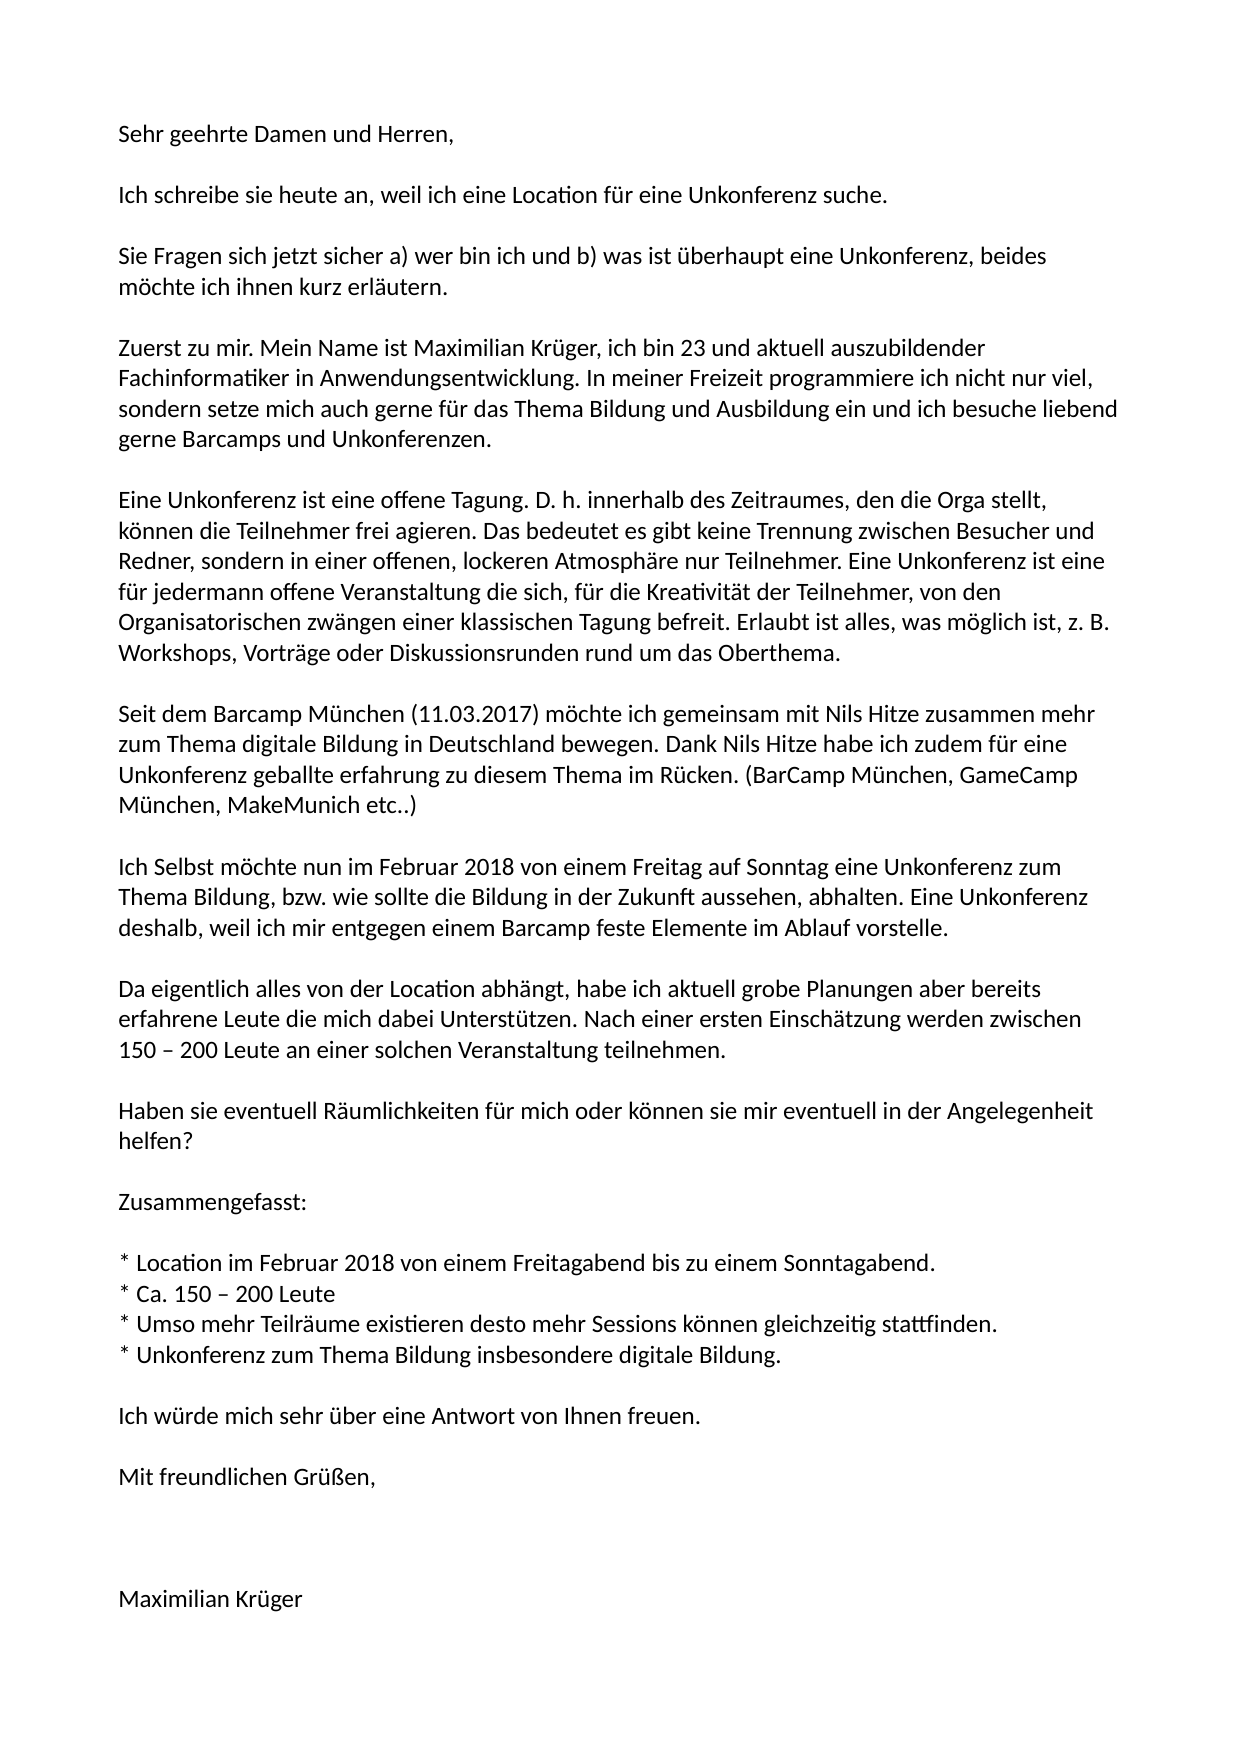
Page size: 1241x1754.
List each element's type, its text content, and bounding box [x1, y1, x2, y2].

text Ich schreibe sie heute an, weil ich eine Location für eine Unkonferenz suche. [118, 179, 1122, 210]
text Da eigentlich alles von der Location abhängt, habe ich aktuell grobe Planungen aber bereits erfahrene Leute die mich dabei Unterstützen. Nach einer ersten Einschätzung werden zwischen 150 – 200 Leute an einer solchen Veranstaltung teilnehmen. [118, 973, 1122, 1064]
text Zuerst zu mir. Mein Name ist Maximilian Krüger, ich bin 23 und aktuell auszubildender Fachinformatiker in Anwendungsentwicklung. In meiner Freizeit programmiere ich nicht nur viel, sondern setze mich auch gerne für das Thema Bildung und Ausbildung ein und ich besuche liebend gerne Barcamps und Unkonferenzen. [118, 332, 1122, 454]
text * Unkonferenz zum Thema Bildung insbesondere digitale Bildung. [118, 1339, 1122, 1369]
text Seit dem Barcamp München (11.03.2017) möchte ich gemeinsam mit Nils Hitze zusammen mehr zum Thema digitale Bildung in Deutschland bewegen. Dank Nils Hitze habe ich zudem für eine Unkonferenz geballte erfahrung zu diesem Thema im Rücken. (BarCamp München, GameCamp München, MakeMunich etc..) [118, 698, 1122, 820]
text * Umso mehr Teilräume existieren desto mehr Sessions können gleichzeitig stattfinden. [118, 1308, 1122, 1339]
text Haben sie eventuell Räumlichkeiten für mich oder können sie mir eventuell in der Angelegenheit helfen? [118, 1095, 1122, 1156]
text Eine Unkonferenz ist eine offene Tagung. D. h. innerhalb des Zeitraumes, den die Orga stellt, können die Teilnehmer frei agieren. Das bedeutet es gibt keine Trennung zwischen Besucher und Redner, sondern in einer offenen, lockeren Atmosphäre nur Teilnehmer. Eine Unkonferenz ist eine für jedermann offene Veranstaltung die sich, für die Kreativität der Teilnehmer, von den Organisatorischen zwängen einer klassischen Tagung befreit. Erlaubt ist alles, was möglich ist, z. B. Workshops, Vorträge oder Diskussionsrunden rund um das Oberthema. [118, 484, 1122, 667]
text Mit freundlichen Grüßen, [118, 1461, 1122, 1492]
text * Ca. 150 – 200 Leute [118, 1278, 1122, 1308]
text * Location im Februar 2018 von einem Freitagabend bis zu einem Sonntagabend. [118, 1247, 1122, 1278]
text Maximilian Krüger [118, 1583, 1122, 1614]
text Sehr geehrte Damen und Herren, [118, 118, 1122, 149]
text Zusammengefasst: [118, 1186, 1122, 1217]
text Ich würde mich sehr über eine Antwort von Ihnen freuen. [118, 1400, 1122, 1431]
text Sie Fragen sich jetzt sicher a) wer bin ich und b) was ist überhaupt eine Unkonferenz, beides möchte ich ihnen kurz erläutern. [118, 240, 1122, 301]
text Ich Selbst möchte nun im Februar 2018 von einem Freitag auf Sonntag eine Unkonferenz zum Thema Bildung, bzw. wie sollte die Bildung in der Zukunft aussehen, abhalten. Eine Unkonferenz deshalb, weil ich mir entgegen einem Barcamp feste Elemente im Ablauf vorstelle. [118, 851, 1122, 942]
